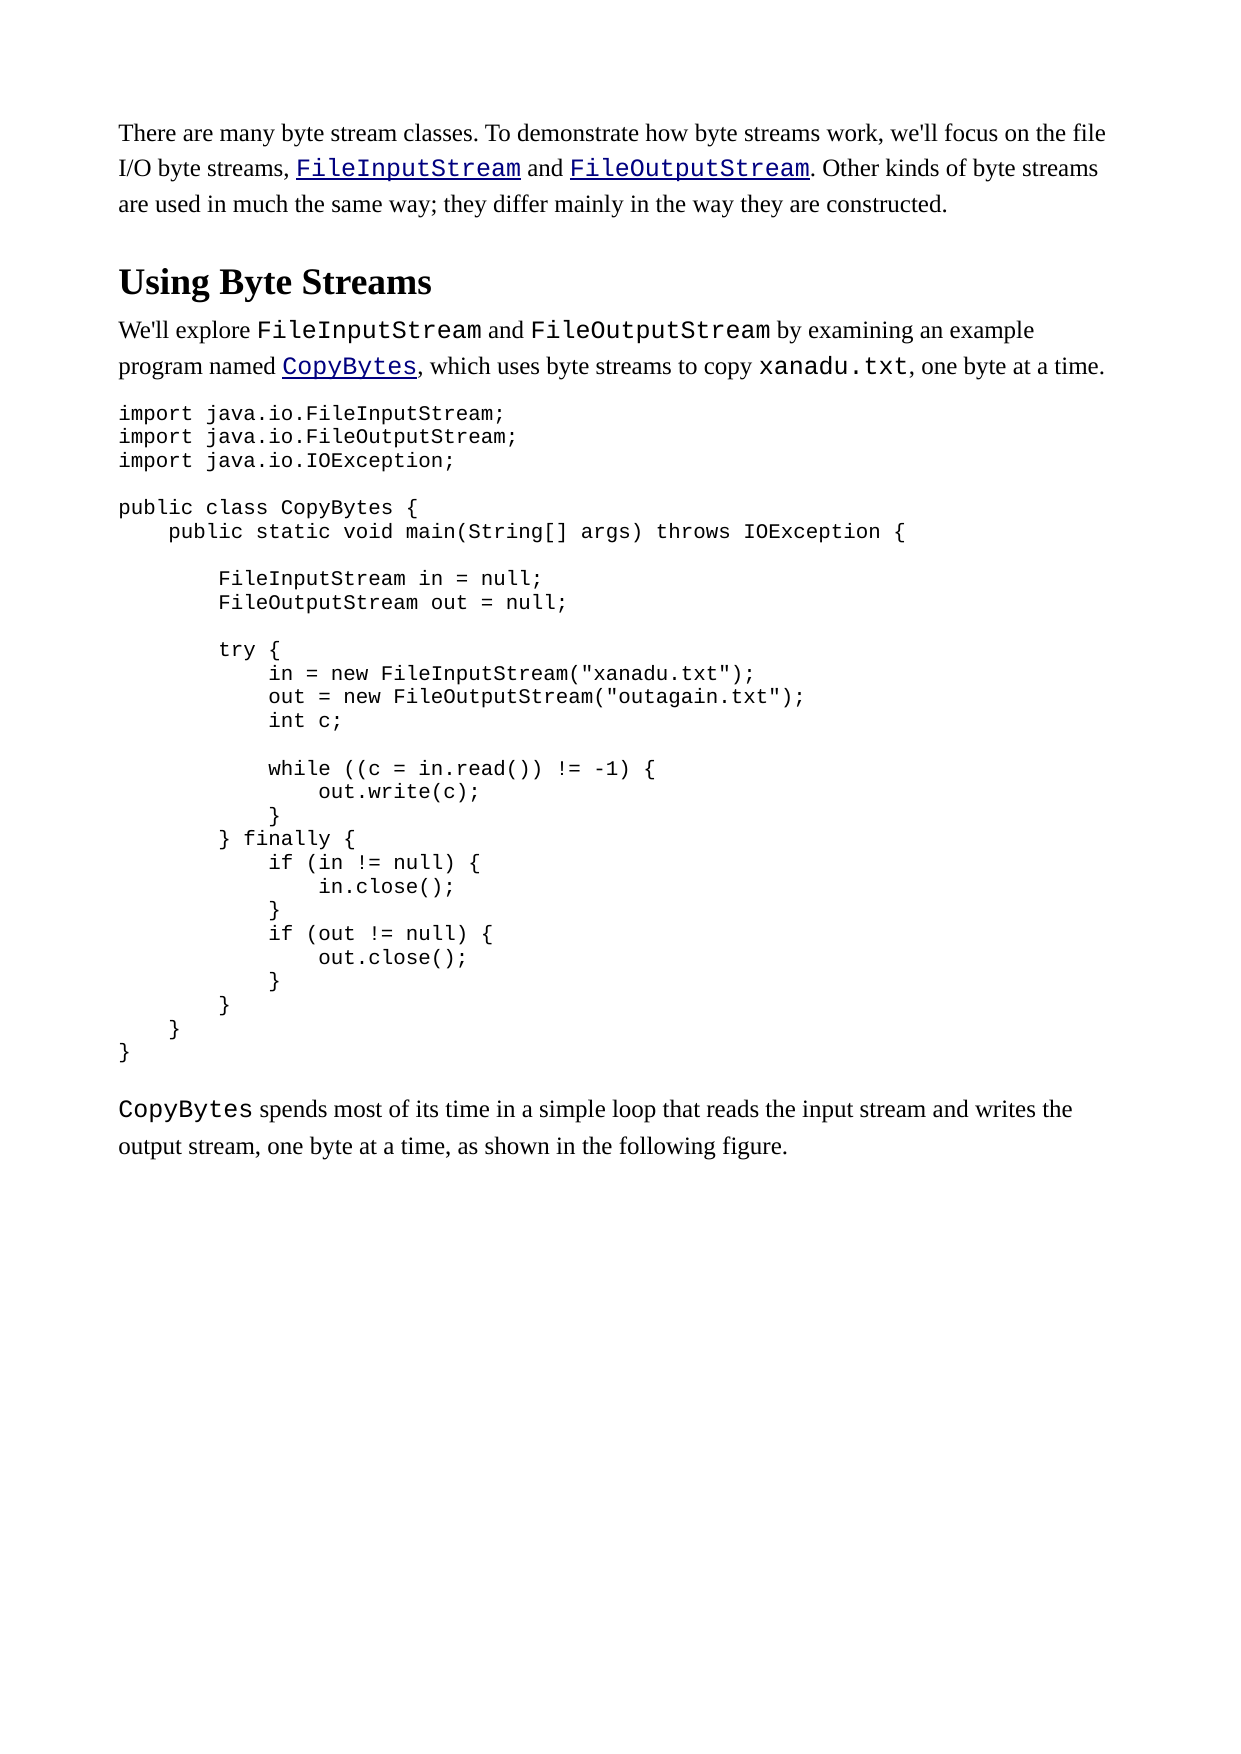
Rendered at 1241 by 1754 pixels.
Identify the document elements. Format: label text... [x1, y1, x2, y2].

text while ((c = in.read()) != -1) { [118, 757, 1122, 781]
text } [118, 1018, 1122, 1041]
text try { [118, 639, 1122, 663]
text import java.io.FileInputStream; [118, 403, 1122, 426]
text FileInputStream in = null; [118, 568, 1122, 592]
text } [118, 994, 1122, 1018]
text out.close(); [118, 947, 1122, 970]
text } [118, 970, 1122, 994]
text } [118, 805, 1122, 828]
text We'll explore FileInputStream and FileOutputStream by examining an example program named CopyBytes, which uses byte streams to copy xanadu.txt, one byte at a time. [118, 315, 1122, 382]
text if (in != null) { [118, 852, 1122, 876]
text if (out != null) { [118, 923, 1122, 947]
text out = new FileOutputStream("outagain.txt"); [118, 687, 1122, 710]
text } finally { [118, 828, 1122, 852]
text } [118, 899, 1122, 923]
text import java.io.IOException; [118, 450, 1122, 474]
text import java.io.FileOutputStream; [118, 426, 1122, 450]
subtitle Using Byte Streams [118, 259, 1122, 302]
text out.write(c); [118, 781, 1122, 805]
text in.close(); [118, 876, 1122, 899]
text int c; [118, 710, 1122, 734]
text There are many byte stream classes. To demonstrate how byte streams work, we'll focus on the file I/O byte streams, FileInputStream and FileOutputStream. Other kinds of byte streams are used in much the same way; they differ mainly in the way they are constructed. [118, 118, 1122, 218]
text FileOutputStream out = null; [118, 592, 1122, 616]
text public static void main(String[] args) throws IOException { [118, 521, 1122, 545]
text } [118, 1041, 1122, 1065]
text CopyBytes spends most of its time in a simple loop that reads the input stream and writes the output stream, one byte at a time, as shown in the following figure. [118, 1094, 1122, 1160]
text in = new FileInputStream("xanadu.txt"); [118, 663, 1122, 687]
text public class CopyBytes { [118, 497, 1122, 521]
